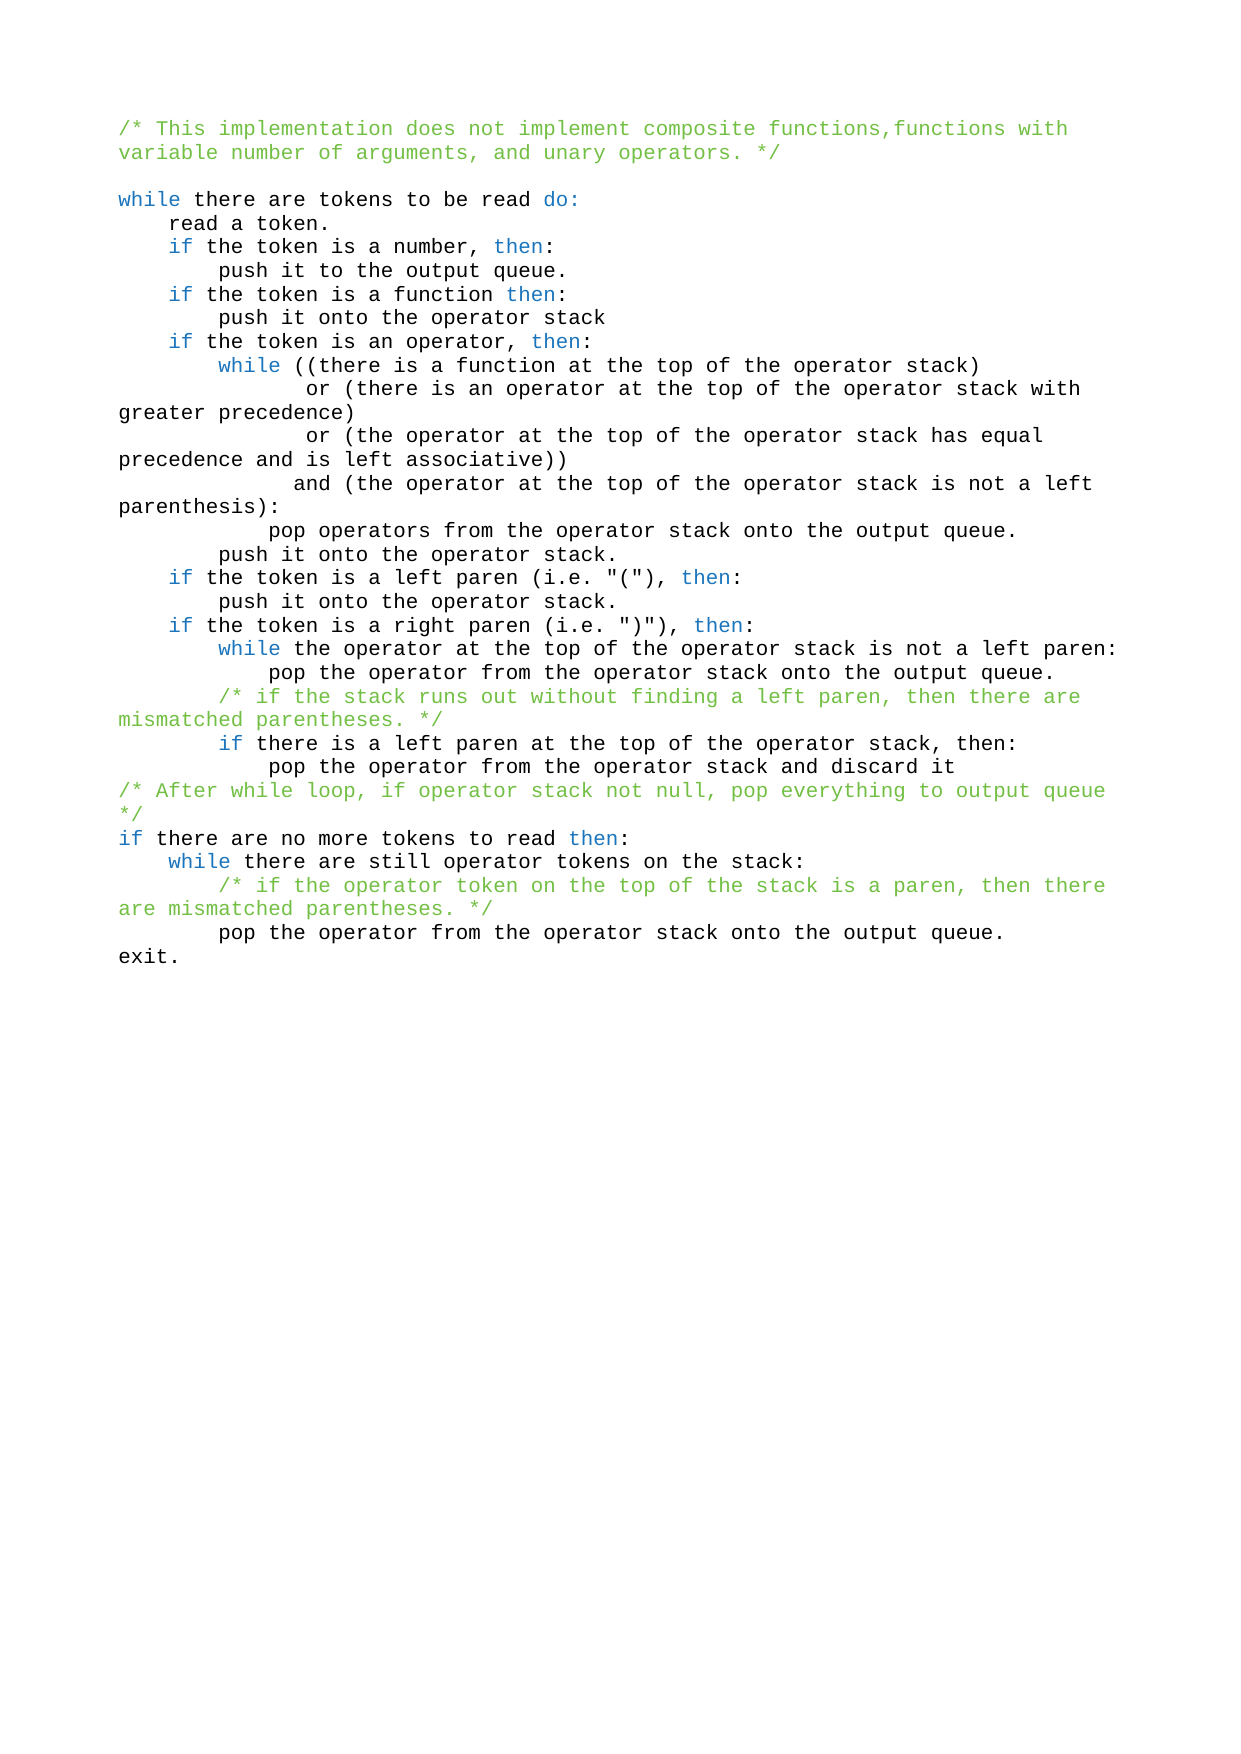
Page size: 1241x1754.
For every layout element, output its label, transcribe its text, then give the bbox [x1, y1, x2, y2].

text /* if the operator token on the top of the stack is a paren, then there are mismatched parentheses. */ [118, 875, 1122, 922]
text if the token is a right paren (i.e. ")"), then: [118, 615, 1122, 638]
text push it onto the operator stack [118, 307, 1122, 331]
text exit. [118, 946, 1122, 969]
text pop operators from the operator stack onto the output queue. [118, 520, 1122, 544]
text while there are still operator tokens on the stack: [118, 851, 1122, 875]
text /* if the stack runs out without finding a left paren, then there are mismatched parentheses. */ [118, 686, 1122, 733]
text while there are tokens to be read do: [118, 189, 1122, 213]
text push it onto the operator stack. [118, 591, 1122, 615]
text if there are no more tokens to read then: [118, 827, 1122, 851]
text push it onto the operator stack. [118, 544, 1122, 567]
text while the operator at the top of the operator stack is not a left paren: [118, 638, 1122, 662]
text if the token is a number, then: [118, 236, 1122, 260]
text if there is a left paren at the top of the operator stack, then: [118, 733, 1122, 757]
text read a token. [118, 213, 1122, 236]
text or (the operator at the top of the operator stack has equal precedence and is left associative)) [118, 426, 1122, 473]
text push it to the output queue. [118, 260, 1122, 284]
text while ((there is a function at the top of the operator stack) [118, 354, 1122, 378]
text or (there is an operator at the top of the operator stack with greater precedence) [118, 378, 1122, 426]
text if the token is a function then: [118, 284, 1122, 307]
text /* This implementation does not implement composite functions,functions with variable number of arguments, and unary operators. */ [118, 118, 1122, 165]
text if the token is an operator, then: [118, 331, 1122, 354]
text /* After while loop, if operator stack not null, pop everything to output queue */ [118, 780, 1122, 827]
text pop the operator from the operator stack and discard it [118, 757, 1122, 780]
text and (the operator at the top of the operator stack is not a left parenthesis): [118, 473, 1122, 520]
text pop the operator from the operator stack onto the output queue. [118, 662, 1122, 686]
text pop the operator from the operator stack onto the output queue. [118, 922, 1122, 946]
text if the token is a left paren (i.e. "("), then: [118, 567, 1122, 591]
